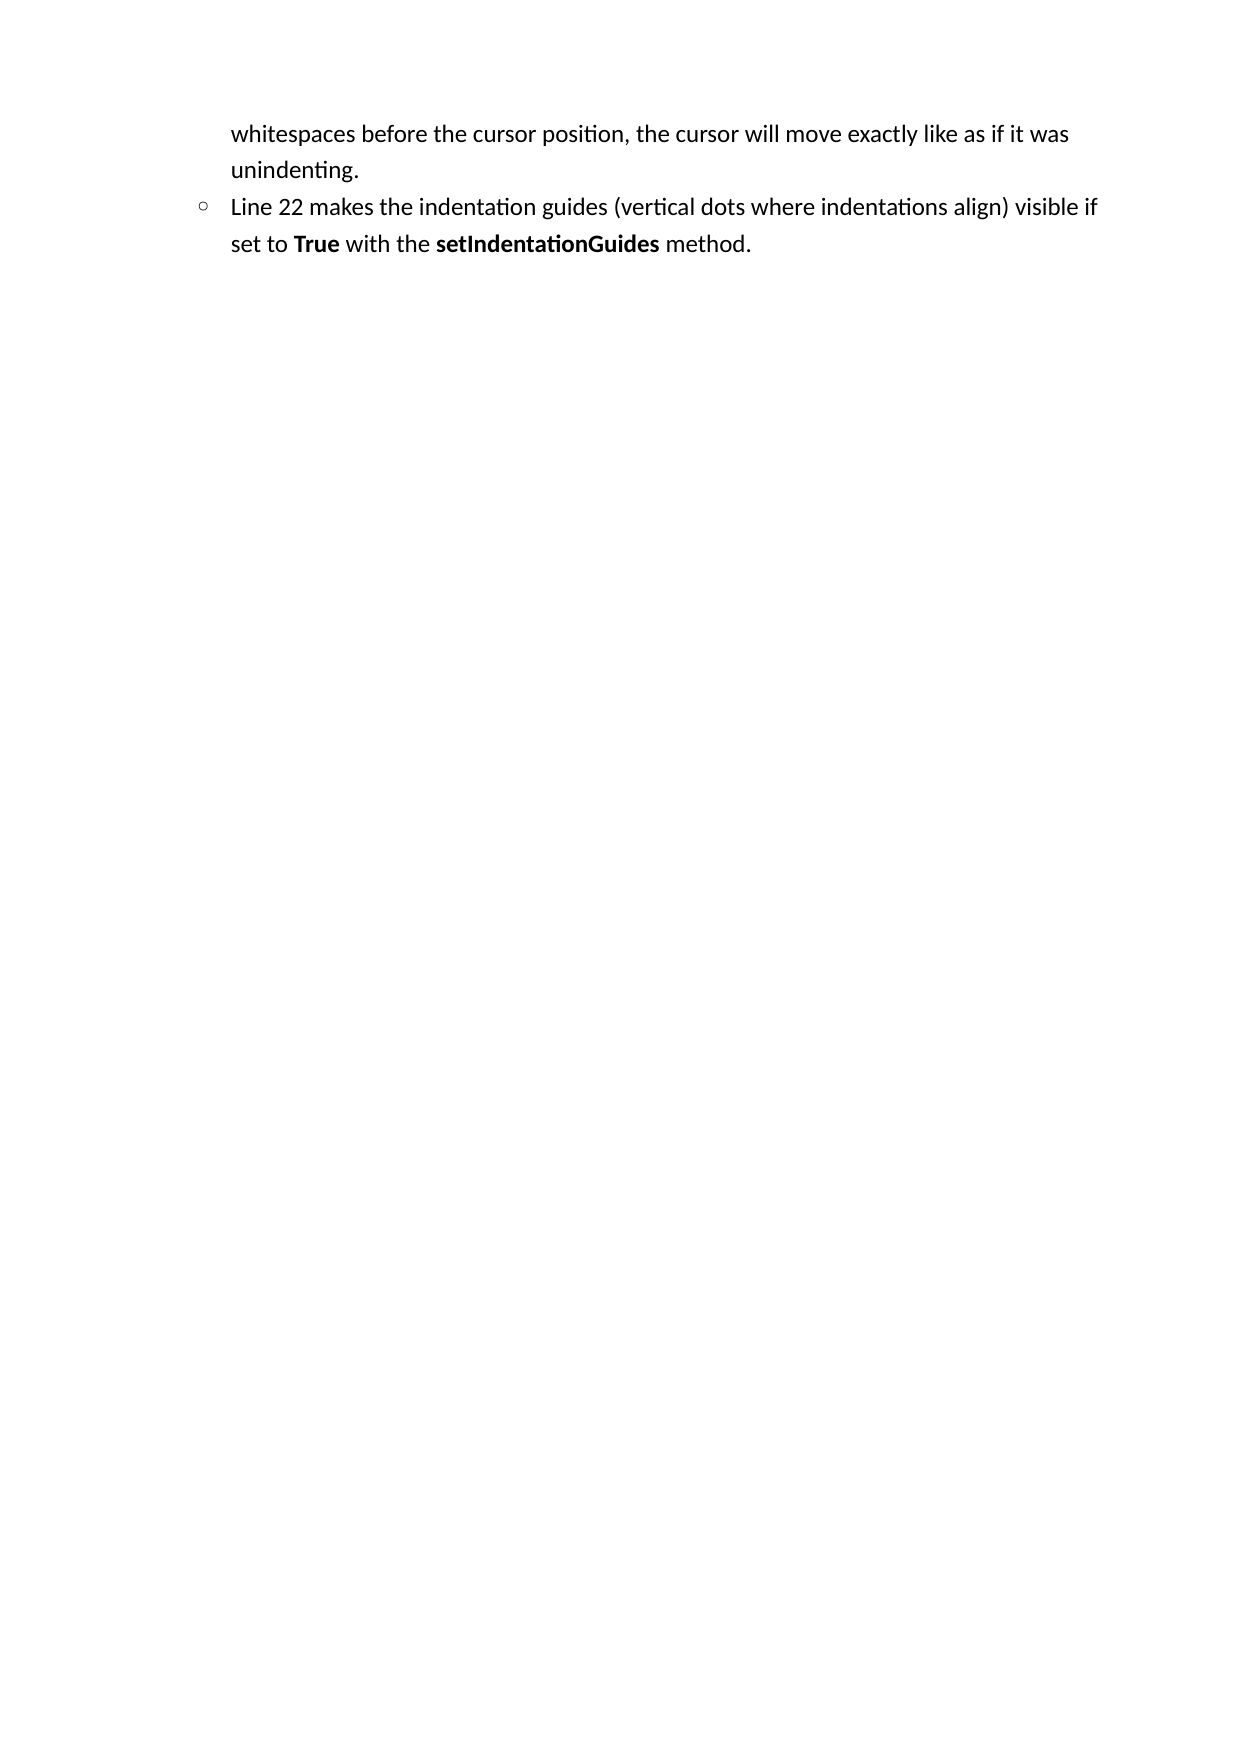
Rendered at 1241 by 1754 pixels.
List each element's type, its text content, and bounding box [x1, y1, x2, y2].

list whitespaces before the cursor position, the cursor will move exactly like as if it was unindenting. [193, 118, 1122, 185]
list Line 22 makes the indentation guides (vertical dots where indentations align) visible if set to True with the setIndentationGuides method. [193, 191, 1122, 258]
